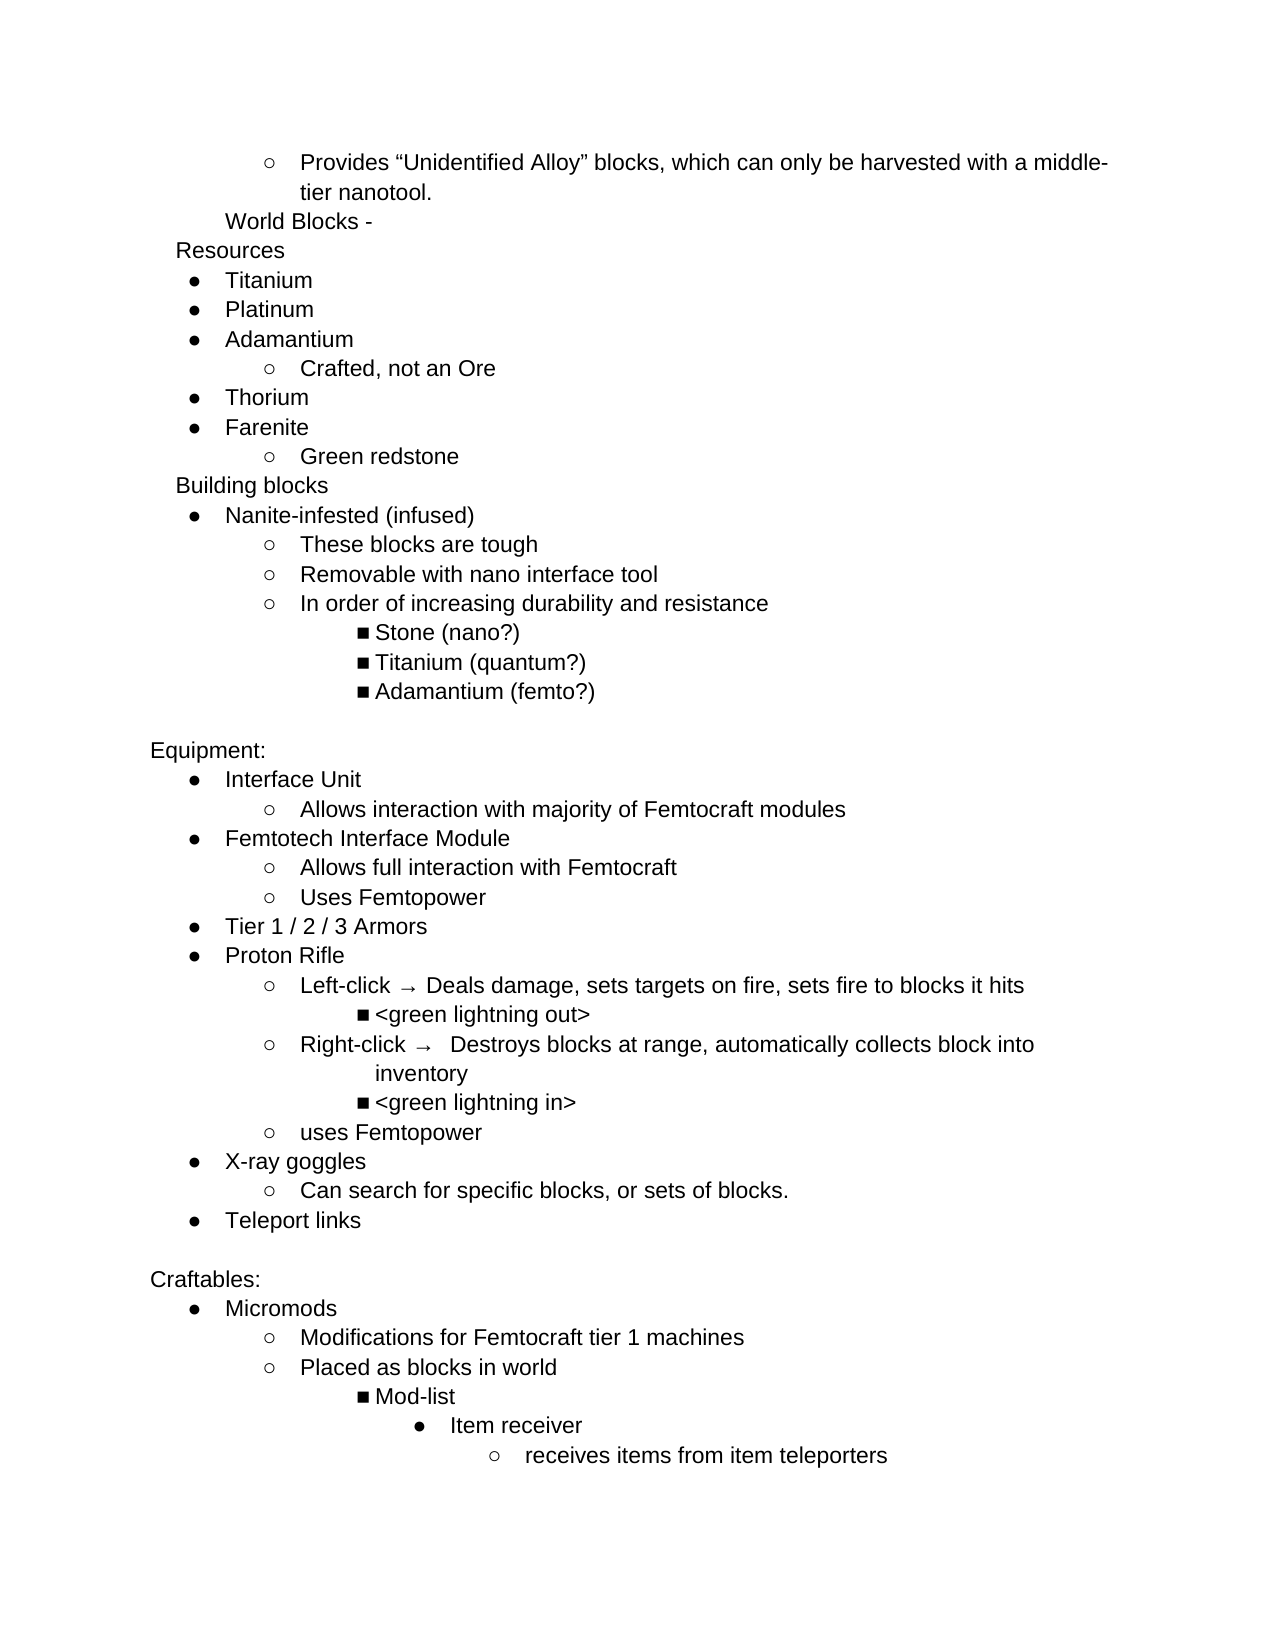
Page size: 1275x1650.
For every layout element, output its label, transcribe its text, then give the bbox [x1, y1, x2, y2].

list Proton Rifle [187, 943, 1125, 969]
list uses Femtopower [262, 1119, 1125, 1145]
list Platinum [187, 297, 1125, 322]
text Craftables: [150, 1266, 1125, 1292]
list Teleport links [187, 1207, 1125, 1233]
list Micromods [187, 1296, 1125, 1321]
list Adamantium [187, 326, 1125, 352]
list Uses Femtopower [262, 884, 1125, 910]
list Mod-list [356, 1384, 1125, 1409]
list Allows full interaction with Femtocraft [262, 855, 1125, 881]
text Building blocks [150, 473, 1125, 499]
list Crafted, not an Ore [262, 356, 1125, 381]
list Right-click → Destroys blocks at range, automatically collects block into inventory [262, 1031, 1125, 1086]
list These blocks are tough [262, 532, 1125, 557]
list X-ray goggles [187, 1149, 1125, 1174]
list <green lightning in> [356, 1090, 1125, 1116]
list Modifications for Femtocraft tier 1 machines [262, 1325, 1125, 1351]
list Removable with nano interface tool [262, 561, 1125, 587]
list Allows interaction with majority of Femtocraft modules [262, 796, 1125, 822]
list Green redstone [262, 444, 1125, 469]
list Can search for specific blocks, or sets of blocks. [262, 1178, 1125, 1204]
list Titanium (quantum?) [356, 649, 1125, 675]
list Placed as blocks in world [262, 1354, 1125, 1380]
list Provides “Unidentified Alloy” blocks, which can only be harvested with a middle-tier nanotool. [262, 150, 1125, 205]
list Farenite [187, 414, 1125, 440]
list Left-click → Deals damage, sets targets on fire, sets fire to blocks it hits [262, 972, 1125, 998]
list Item receiver [412, 1413, 1125, 1439]
list Tier 1 / 2 / 3 Armors [187, 914, 1125, 939]
list receives items from item teleporters [487, 1442, 1125, 1497]
list Nanite-infested (infused) [187, 502, 1125, 528]
list Titanium [187, 267, 1125, 293]
list Stone (nano?) [356, 620, 1125, 646]
text Equipment: [150, 737, 1125, 763]
list Interface Unit [187, 767, 1125, 792]
list Femtotech Interface Module [187, 826, 1125, 851]
list Adamantium (femto?) [356, 679, 1125, 704]
list In order of increasing durability and resistance [262, 591, 1125, 616]
list <green lightning out> [356, 1002, 1125, 1027]
list Thorium [187, 385, 1125, 411]
text World Blocks - [150, 209, 1125, 234]
text Resources [150, 238, 1125, 264]
